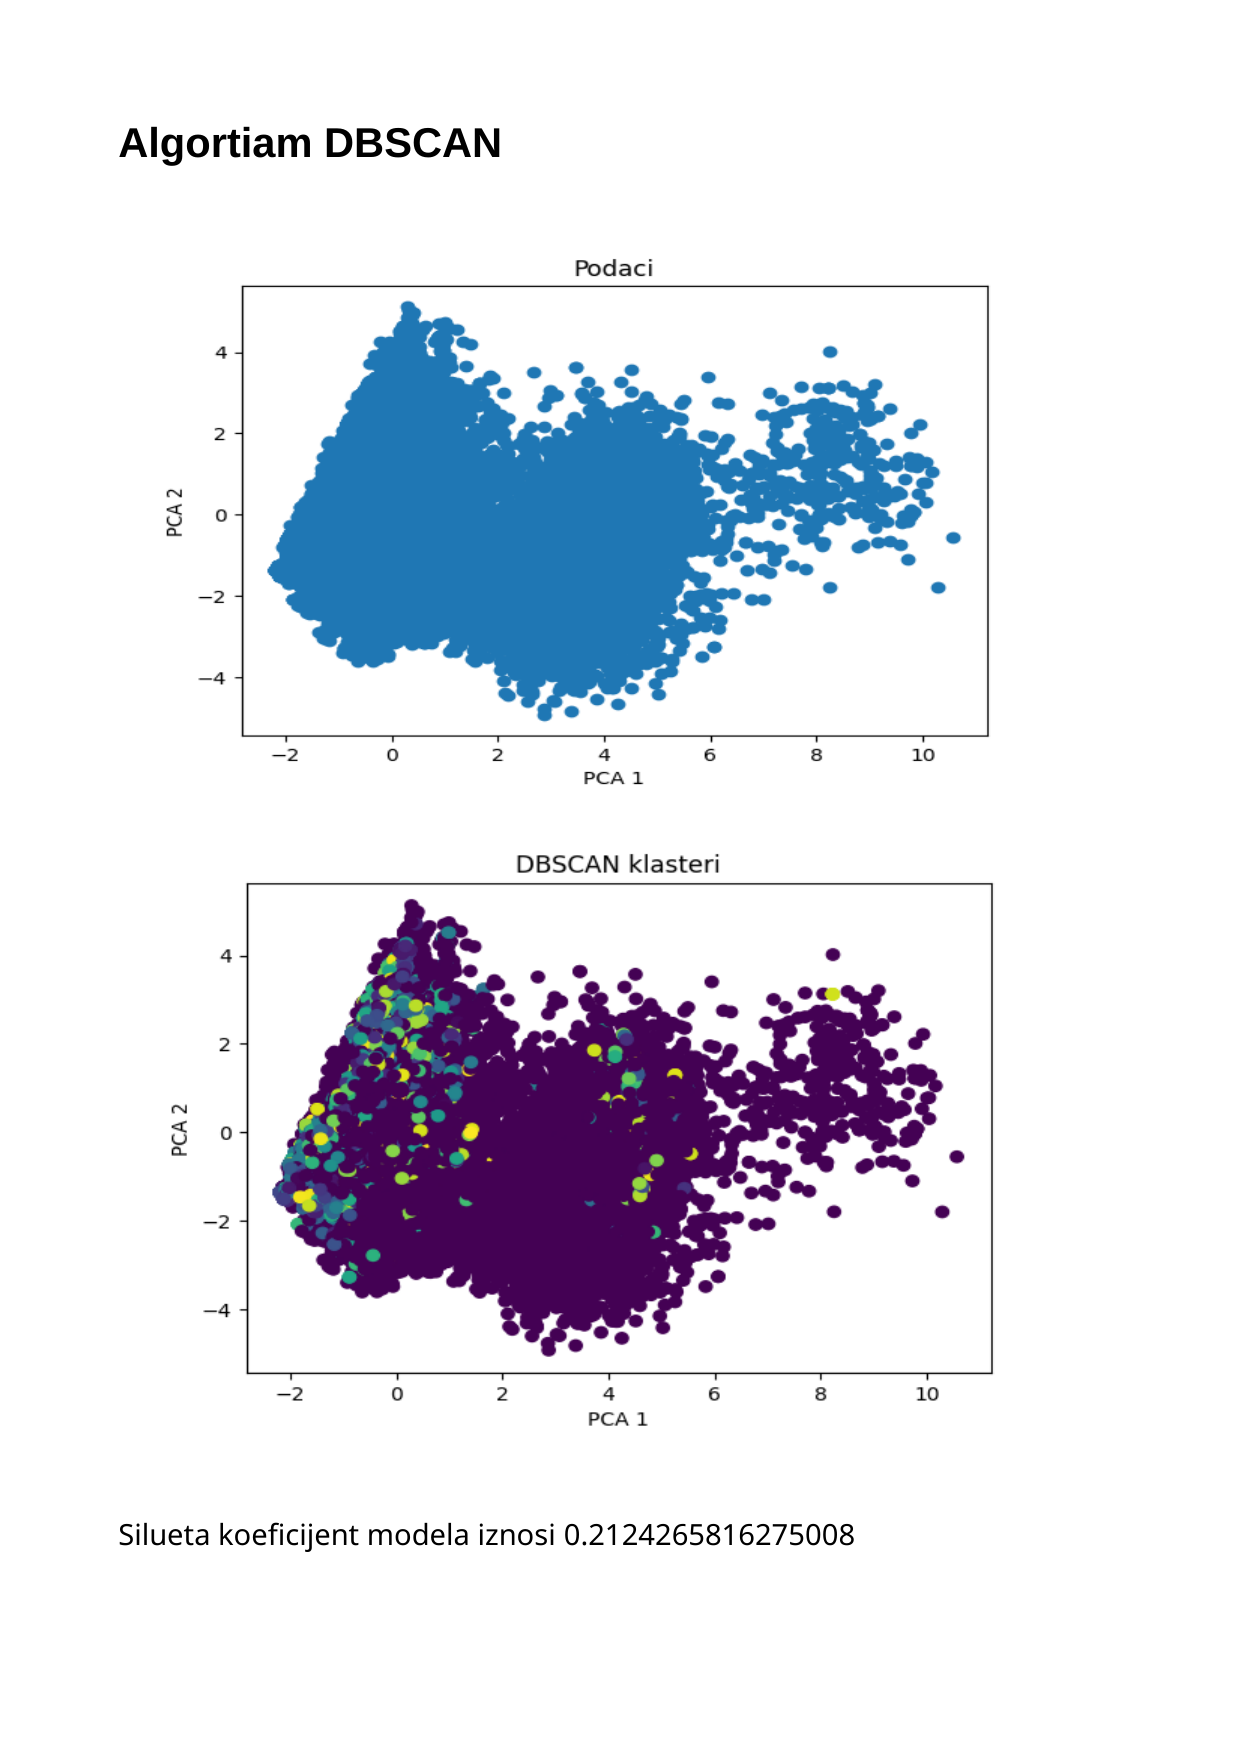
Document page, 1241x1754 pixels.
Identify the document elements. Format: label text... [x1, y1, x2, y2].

text Silueta koeficijent modela iznosi 0.2124265816275008 [118, 1514, 1122, 1554]
picture [152, 247, 1000, 800]
picture [157, 842, 1005, 1443]
subtitle Algortiam DBSCAN [118, 118, 1122, 166]
